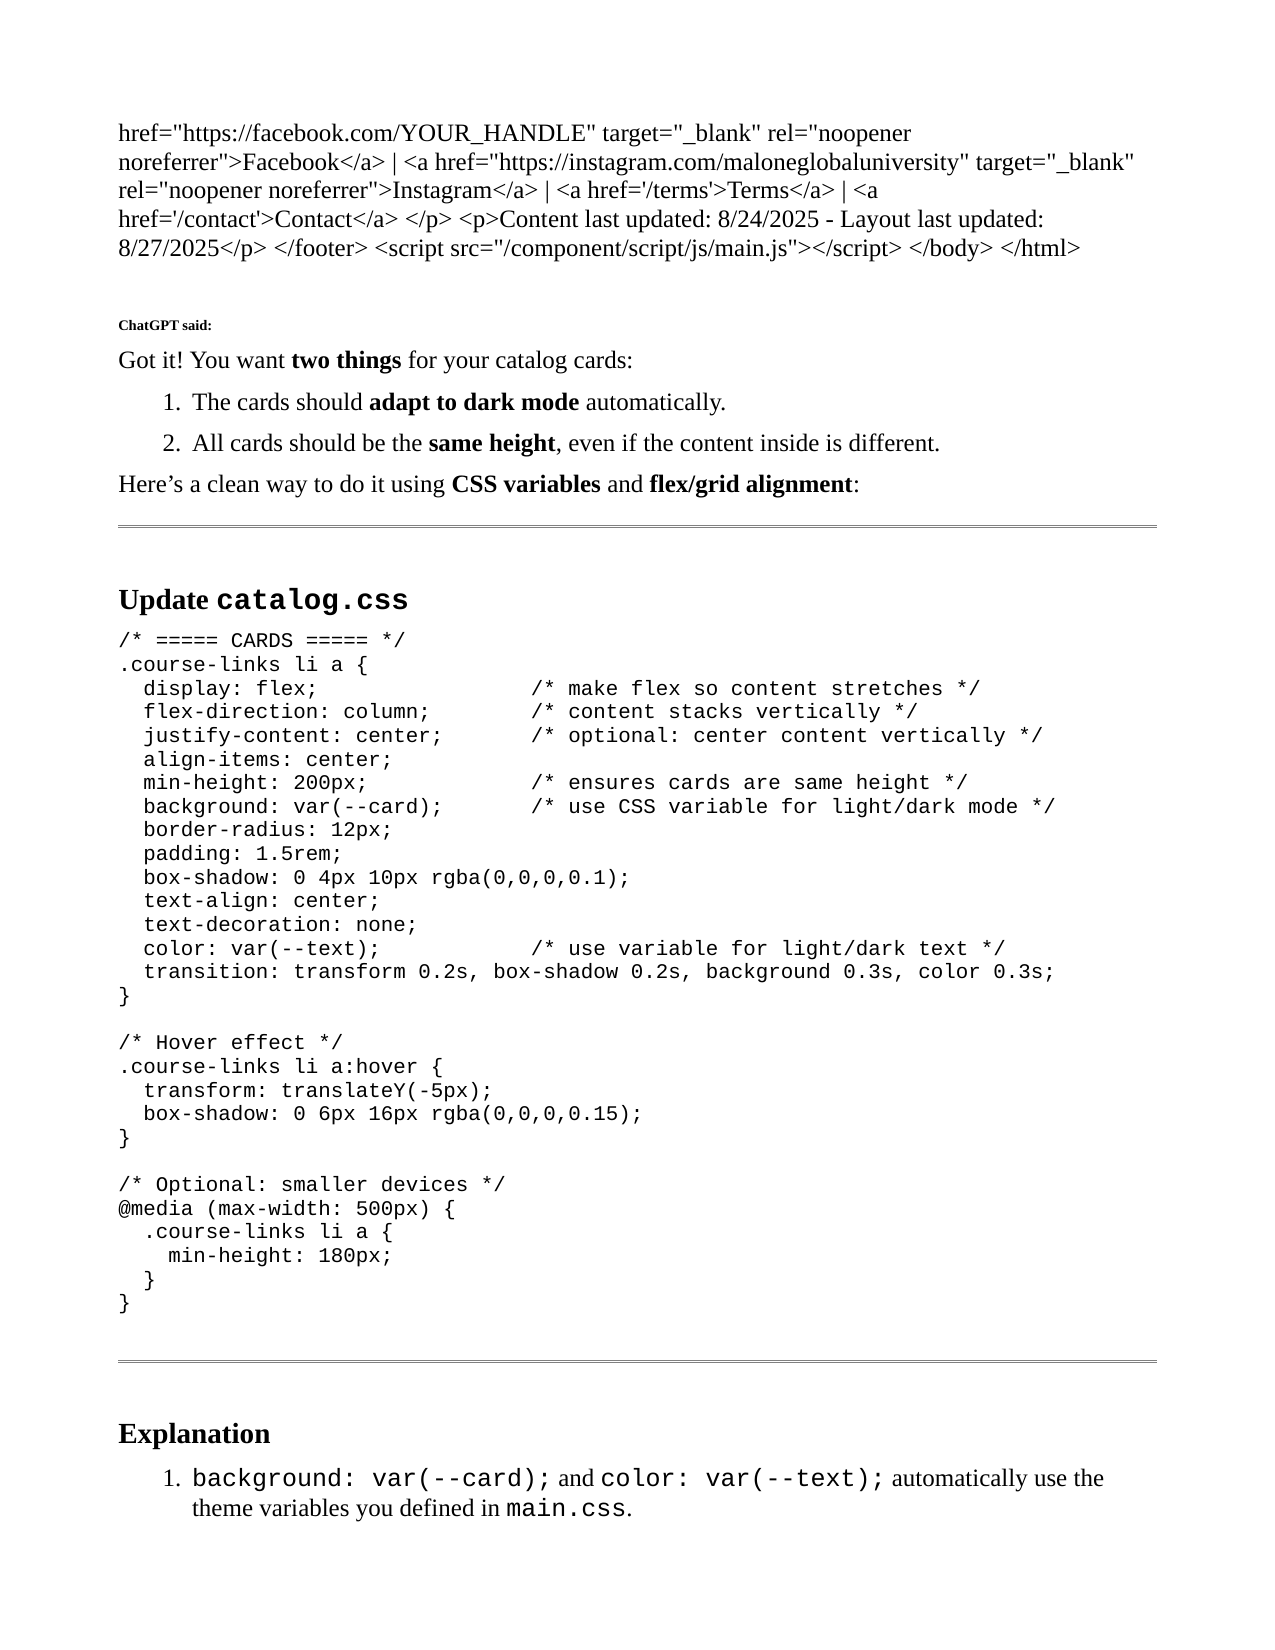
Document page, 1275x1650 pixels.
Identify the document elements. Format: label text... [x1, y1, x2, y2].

text transform: translateY(-5px); [118, 1079, 1157, 1103]
text } [118, 1127, 1157, 1151]
text /* Hover effect */ [118, 1032, 1157, 1056]
text .course-links li a { [118, 1221, 1157, 1245]
list All cards should be the same height, even if the content inside is different. [162, 428, 1157, 457]
text color: var(--text); /* use variable for light/dark text */ [118, 938, 1157, 961]
text /* Optional: smaller devices */ [118, 1174, 1157, 1198]
text @media (max-width: 500px) { [118, 1198, 1157, 1221]
list background: var(--card); and color: var(--text); automatically use the theme variables you defined in main.css. [162, 1463, 1157, 1524]
text min-height: 180px; [118, 1245, 1157, 1269]
text box-shadow: 0 4px 10px rgba(0,0,0,0.1); [118, 867, 1157, 890]
text .course-links li a:hover { [118, 1056, 1157, 1079]
text box-shadow: 0 6px 16px rgba(0,0,0,0.15); [118, 1103, 1157, 1127]
text .course-links li a { [118, 654, 1157, 678]
text border-radius: 12px; [118, 819, 1157, 843]
text transition: transform 0.2s, box-shadow 0.2s, background 0.3s, color 0.3s; [118, 961, 1157, 985]
text /* ===== CARDS ===== */ [118, 630, 1157, 654]
text text-align: center; [118, 890, 1157, 914]
text min-height: 200px; /* ensures cards are same height */ [118, 772, 1157, 796]
text align-items: center; [118, 748, 1157, 772]
subtitle ChatGPT said: [118, 316, 1157, 333]
text } [118, 985, 1157, 1009]
text background: var(--card); /* use CSS variable for light/dark mode */ [118, 796, 1157, 819]
text text-decoration: none; [118, 914, 1157, 938]
subtitle Explanation [118, 1417, 1157, 1450]
text Got it! You want two things for your catalog cards: [118, 346, 1157, 374]
text } [118, 1292, 1157, 1316]
text padding: 1.5rem; [118, 843, 1157, 867]
text flex-direction: column; /* content stacks vertically */ [118, 701, 1157, 725]
text display: flex; /* make flex so content stretches */ [118, 678, 1157, 701]
text } [118, 1269, 1157, 1292]
text justify-content: center; /* optional: center content vertically */ [118, 725, 1157, 748]
subtitle Update catalog.css [118, 582, 1157, 618]
list The cards should adapt to dark mode automatically. [162, 387, 1157, 416]
text Here’s a clean way to do it using CSS variables and flex/grid alignment: [118, 469, 1157, 498]
text href="https://facebook.com/YOUR_HANDLE" target="_blank" rel="noopener noreferrer">Facebook</a> | <a href="https://instagram.com/maloneglobaluniversity" target="_blank" rel="noopener noreferrer">Instagram</a> | <a href='/terms'>Terms</a> | <a href='/contact'>Contact</a> </p> <p>Content last updated: 8/24/2025 - Layout last updated: 8/27/2025</p> </footer> <script src="/component/script/js/main.js"></script> </body> </html> [118, 118, 1157, 262]
